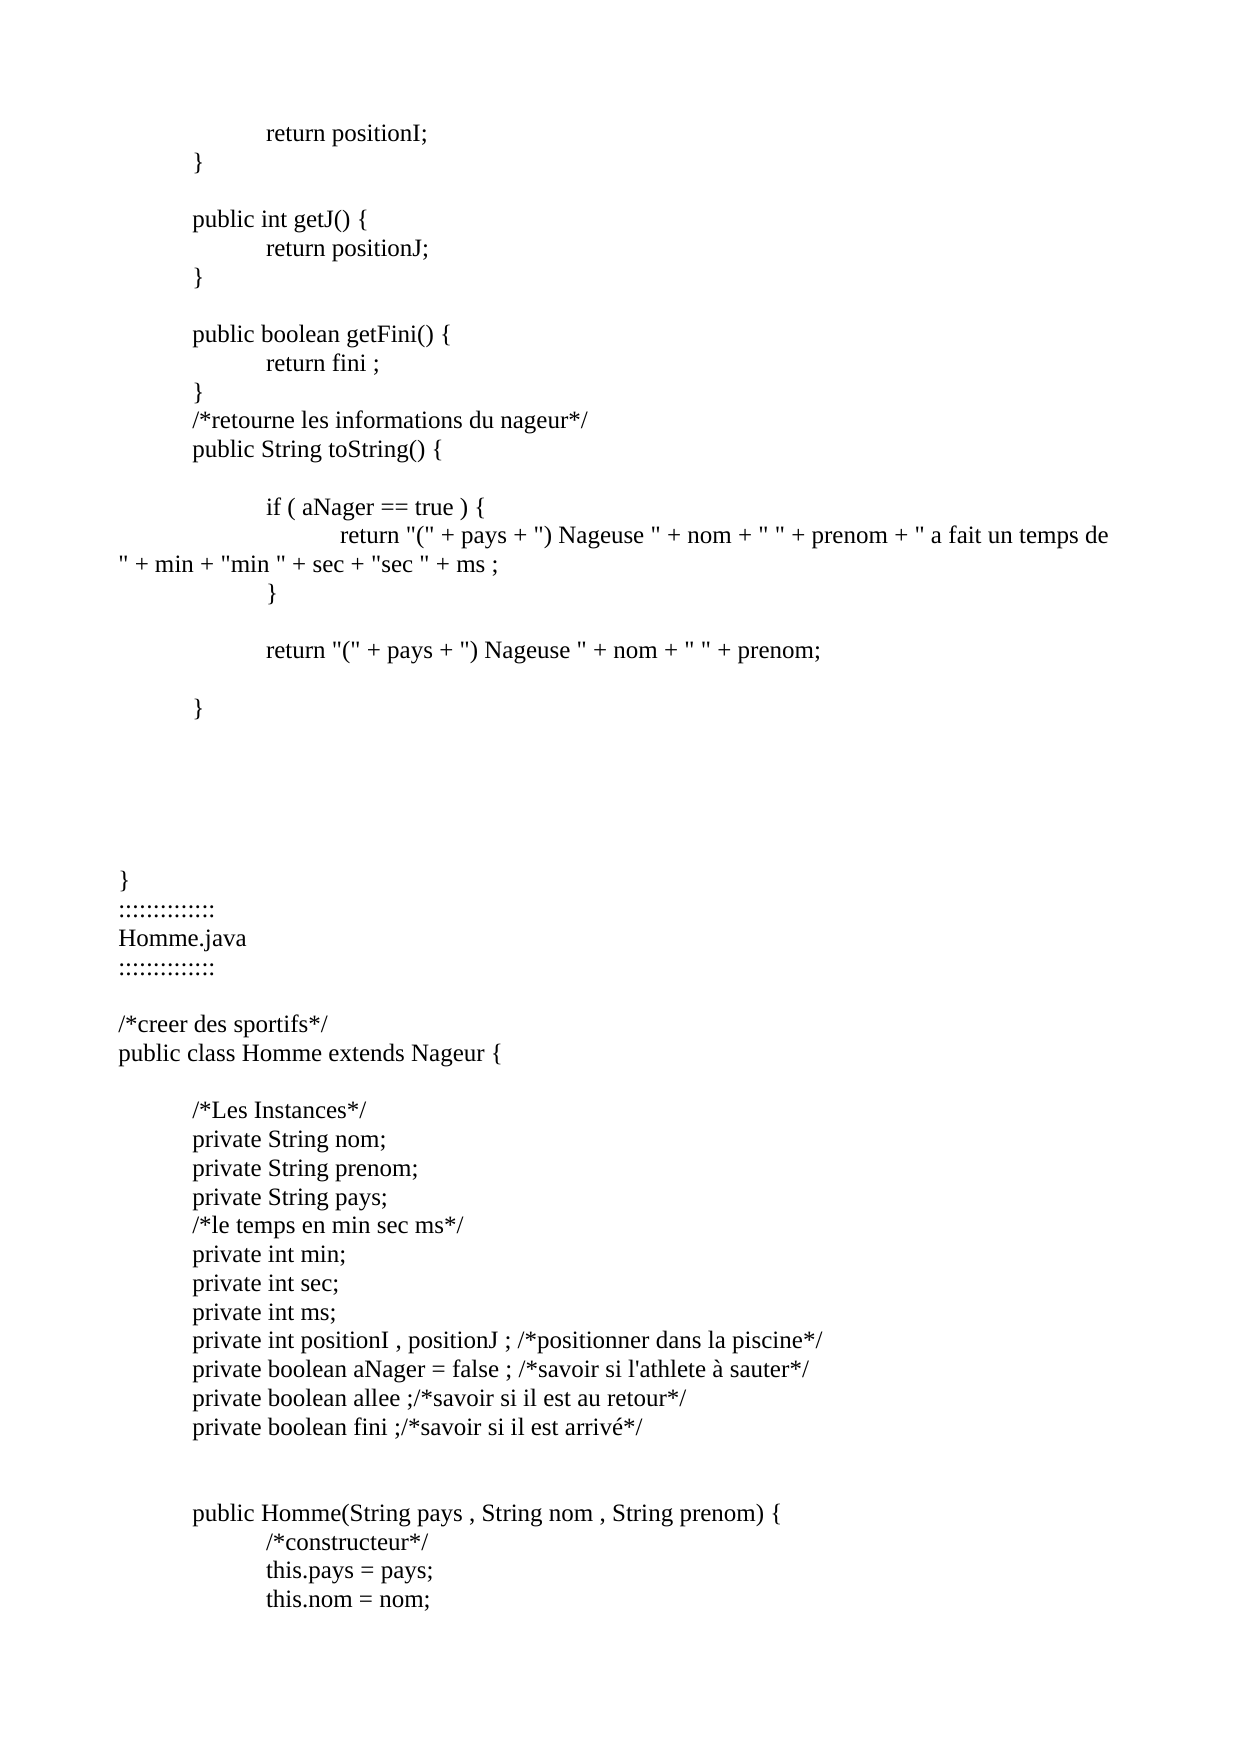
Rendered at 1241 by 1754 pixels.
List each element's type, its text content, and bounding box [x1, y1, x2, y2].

text public boolean getFini() { [118, 319, 1122, 348]
text return positionI; [118, 118, 1122, 147]
text private String prenom; [118, 1153, 1122, 1182]
text :::::::::::::: [118, 894, 1122, 923]
text public String toString() { [118, 434, 1122, 463]
text public class Homme extends Nageur { [118, 1038, 1122, 1067]
text } [118, 693, 1122, 722]
text Homme.java [118, 923, 1122, 952]
text /*Les Instances*/ [118, 1096, 1122, 1124]
text return "(" + pays + ") Nageuse " + nom + " " + prenom + " a fait un temps de " + min + "min " + sec + "sec " + ms ; [118, 521, 1122, 578]
text } [118, 866, 1122, 894]
text this.pays = pays; [118, 1556, 1122, 1584]
text public int getJ() { [118, 204, 1122, 233]
text /*constructeur*/ [118, 1527, 1122, 1556]
text /*le temps en min sec ms*/ [118, 1211, 1122, 1239]
text /*retourne les informations du nageur*/ [118, 406, 1122, 434]
text :::::::::::::: [118, 952, 1122, 981]
text private String nom; [118, 1124, 1122, 1153]
text } [118, 262, 1122, 291]
text public Homme(String pays , String nom , String prenom) { [118, 1498, 1122, 1527]
text private String pays; [118, 1182, 1122, 1211]
text private boolean aNager = false ; /*savoir si l'athlete à sauter*/ [118, 1354, 1122, 1383]
text } [118, 147, 1122, 176]
text private boolean fini ;/*savoir si il est arrivé*/ [118, 1412, 1122, 1441]
text if ( aNager == true ) { [118, 492, 1122, 521]
text private boolean allee ;/*savoir si il est au retour*/ [118, 1383, 1122, 1412]
text private int sec; [118, 1268, 1122, 1297]
text return positionJ; [118, 233, 1122, 262]
text } [118, 578, 1122, 607]
text /*creer des sportifs*/ [118, 1009, 1122, 1038]
text private int ms; [118, 1297, 1122, 1326]
text return fini ; [118, 348, 1122, 377]
text } [118, 377, 1122, 406]
text private int positionI , positionJ ; /*positionner dans la piscine*/ [118, 1326, 1122, 1354]
text this.nom = nom; [118, 1584, 1122, 1613]
text private int min; [118, 1239, 1122, 1268]
text return "(" + pays + ") Nageuse " + nom + " " + prenom; [118, 636, 1122, 664]
